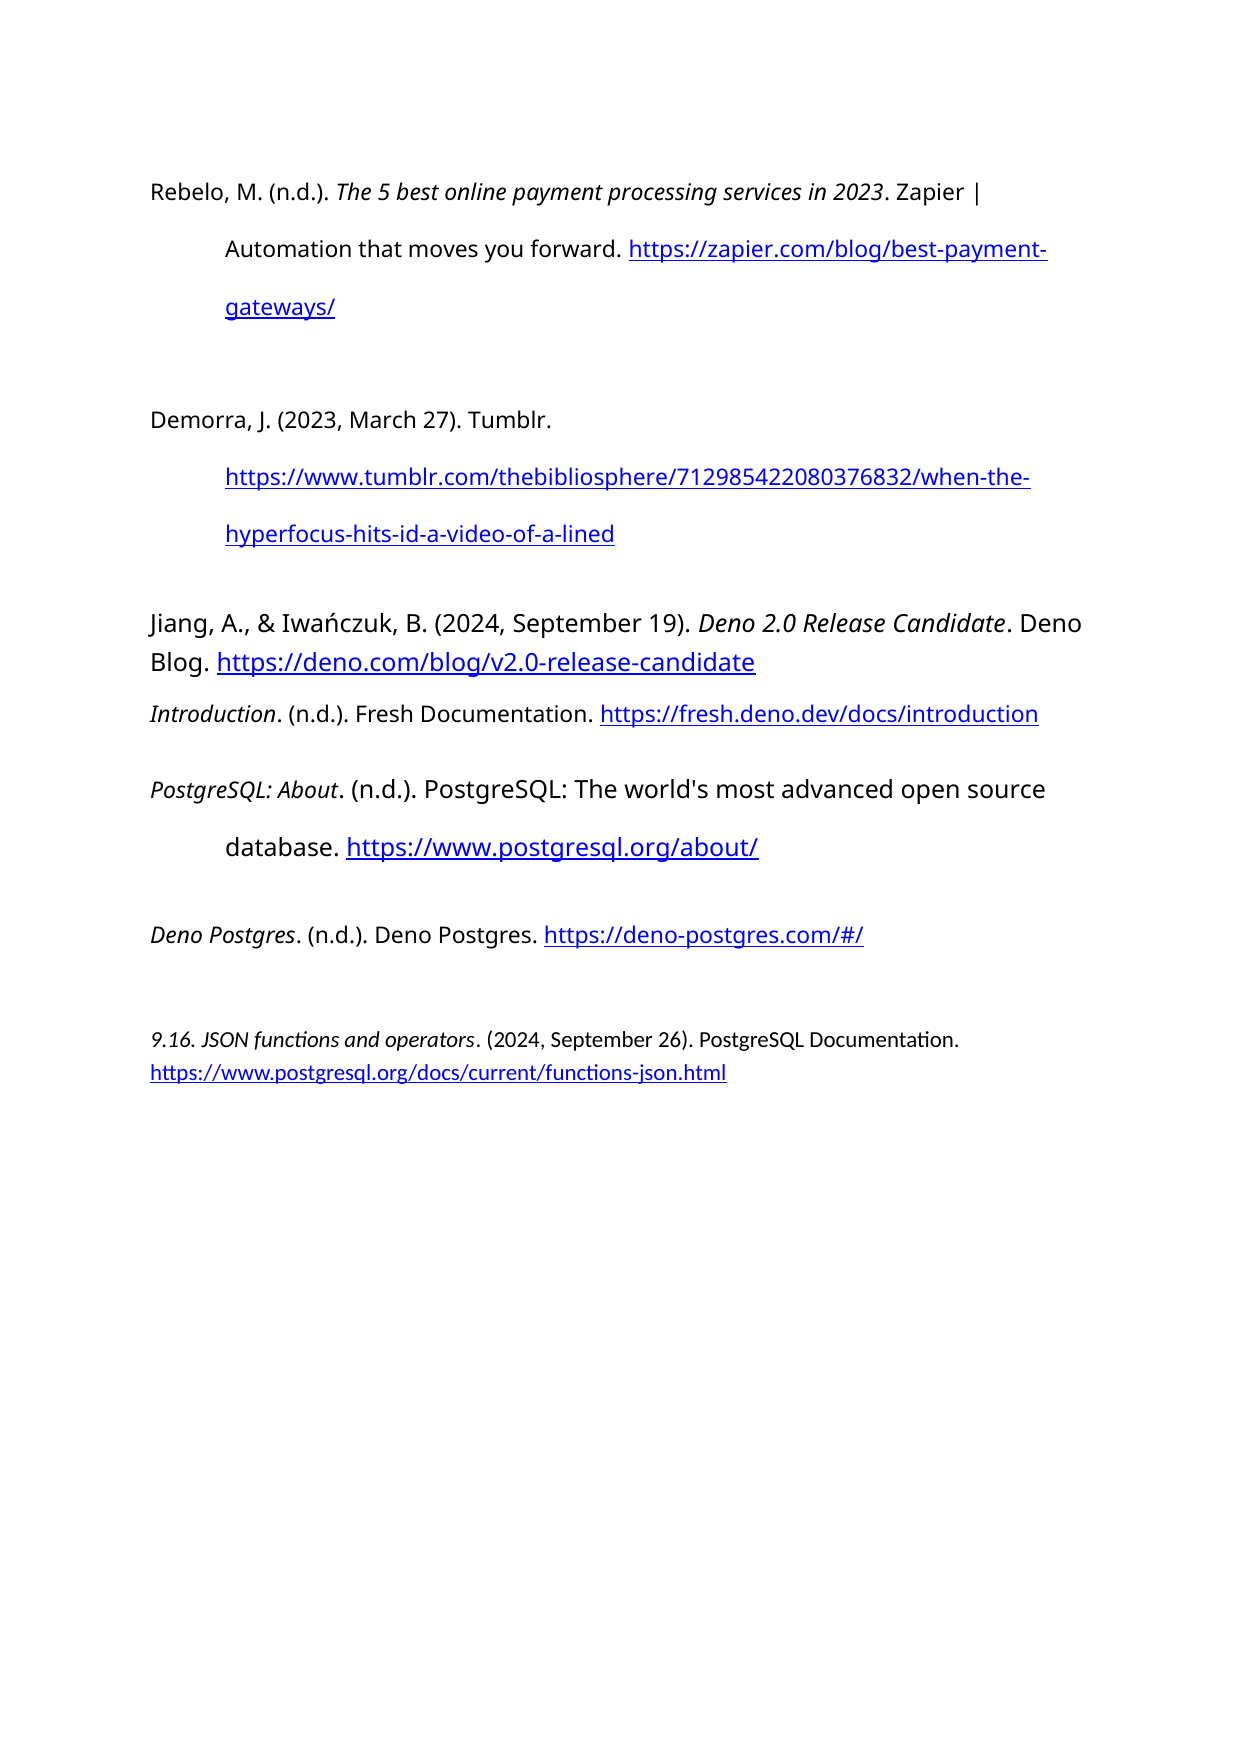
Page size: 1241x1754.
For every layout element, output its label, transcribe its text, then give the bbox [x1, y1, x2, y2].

text Rebelo, M. (n.d.). The 5 best online payment processing services in 2023. Zapier | Automation that moves you forward. https://zapier.com/blog/best-payment-gateways/ [150, 150, 1082, 322]
text 9.16. JSON functions and operators. (2024, September 26). PostgreSQL Documentation. https://www.postgresql.org/docs/current/functions-json.html [150, 1026, 1090, 1086]
text Demorra, J. (2023, March 27). Tumblr. https://www.tumblr.com/thebibliosphere/712985422080376832/when-the-hyperfocus-hits-id-a-video-of-a-lined [150, 378, 1082, 549]
text Introduction. (n.d.). Fresh Documentation. https://fresh.deno.dev/docs/introduction [150, 698, 1090, 729]
text PostgreSQL: About. (n.d.). PostgreSQL: The world's most advanced open source database. https://www.postgresql.org/about/ [150, 749, 1082, 863]
text Deno Postgres. (n.d.). Deno Postgres. https://deno-postgres.com/#/ [150, 919, 1090, 951]
text Jiang, A., & Iwańczuk, B. (2024, September 19). Deno 2.0 Release Candidate. Deno Blog. https://deno.com/blog/v2.0-release-candidate [150, 605, 1090, 679]
